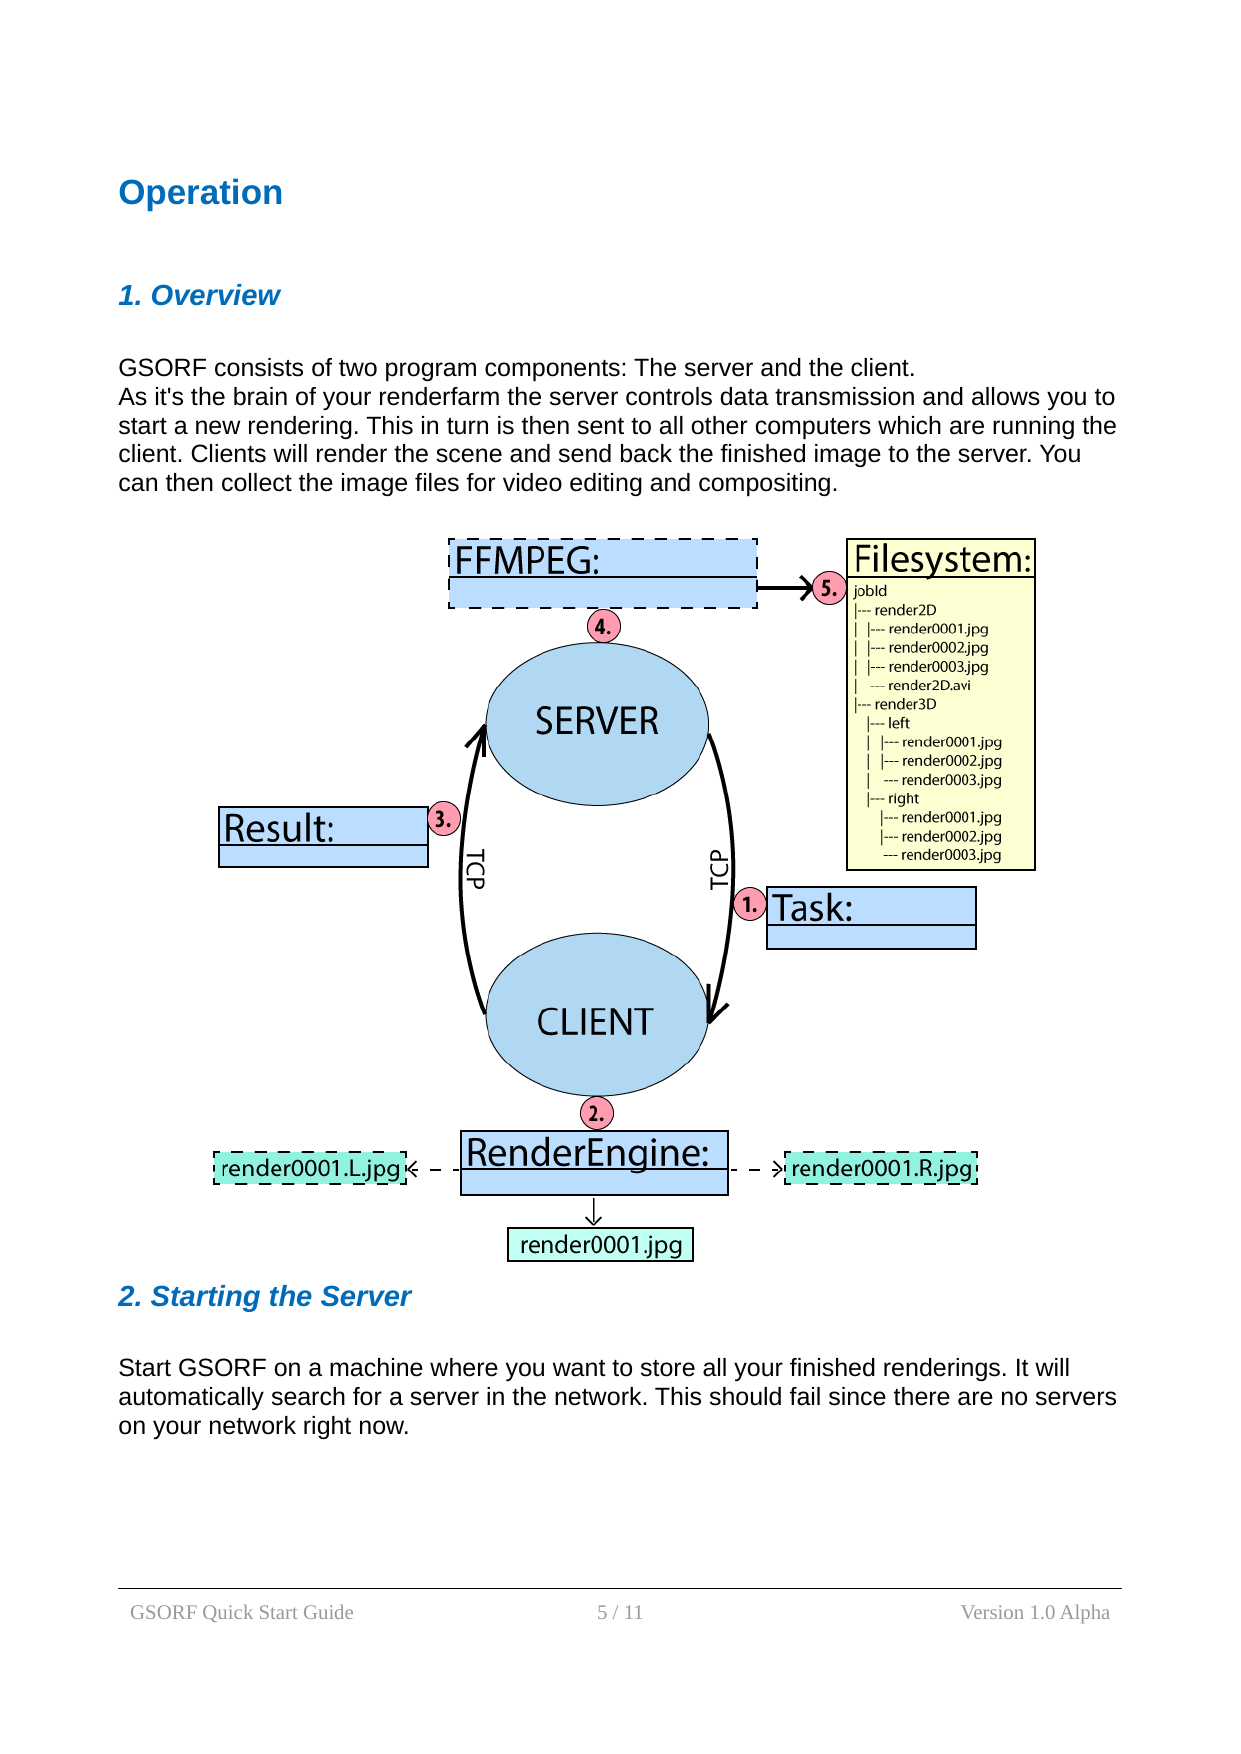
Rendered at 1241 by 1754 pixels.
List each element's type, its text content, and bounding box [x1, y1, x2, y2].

subtitle 2. Starting the Server [118, 1279, 1122, 1312]
text GSORF consists of two program components: The server and the client. [118, 353, 1122, 382]
subtitle Operation [118, 172, 1122, 212]
subtitle 1. Overview [118, 278, 1122, 312]
picture [118, 525, 1123, 1279]
text As it's the brain of your renderfarm the server controls data transmission and allows you to start a new rendering. This in turn is then sent to all other computers which are running the client. Clients will render the scene and send back the finished image to the server. You can then collect the image files for video editing and compositing. [118, 382, 1122, 497]
text Start GSORF on a machine where you want to store all your finished renderings. It will automatically search for a server in the network. This should fail since there are no servers on your network right now. [118, 1353, 1122, 1439]
